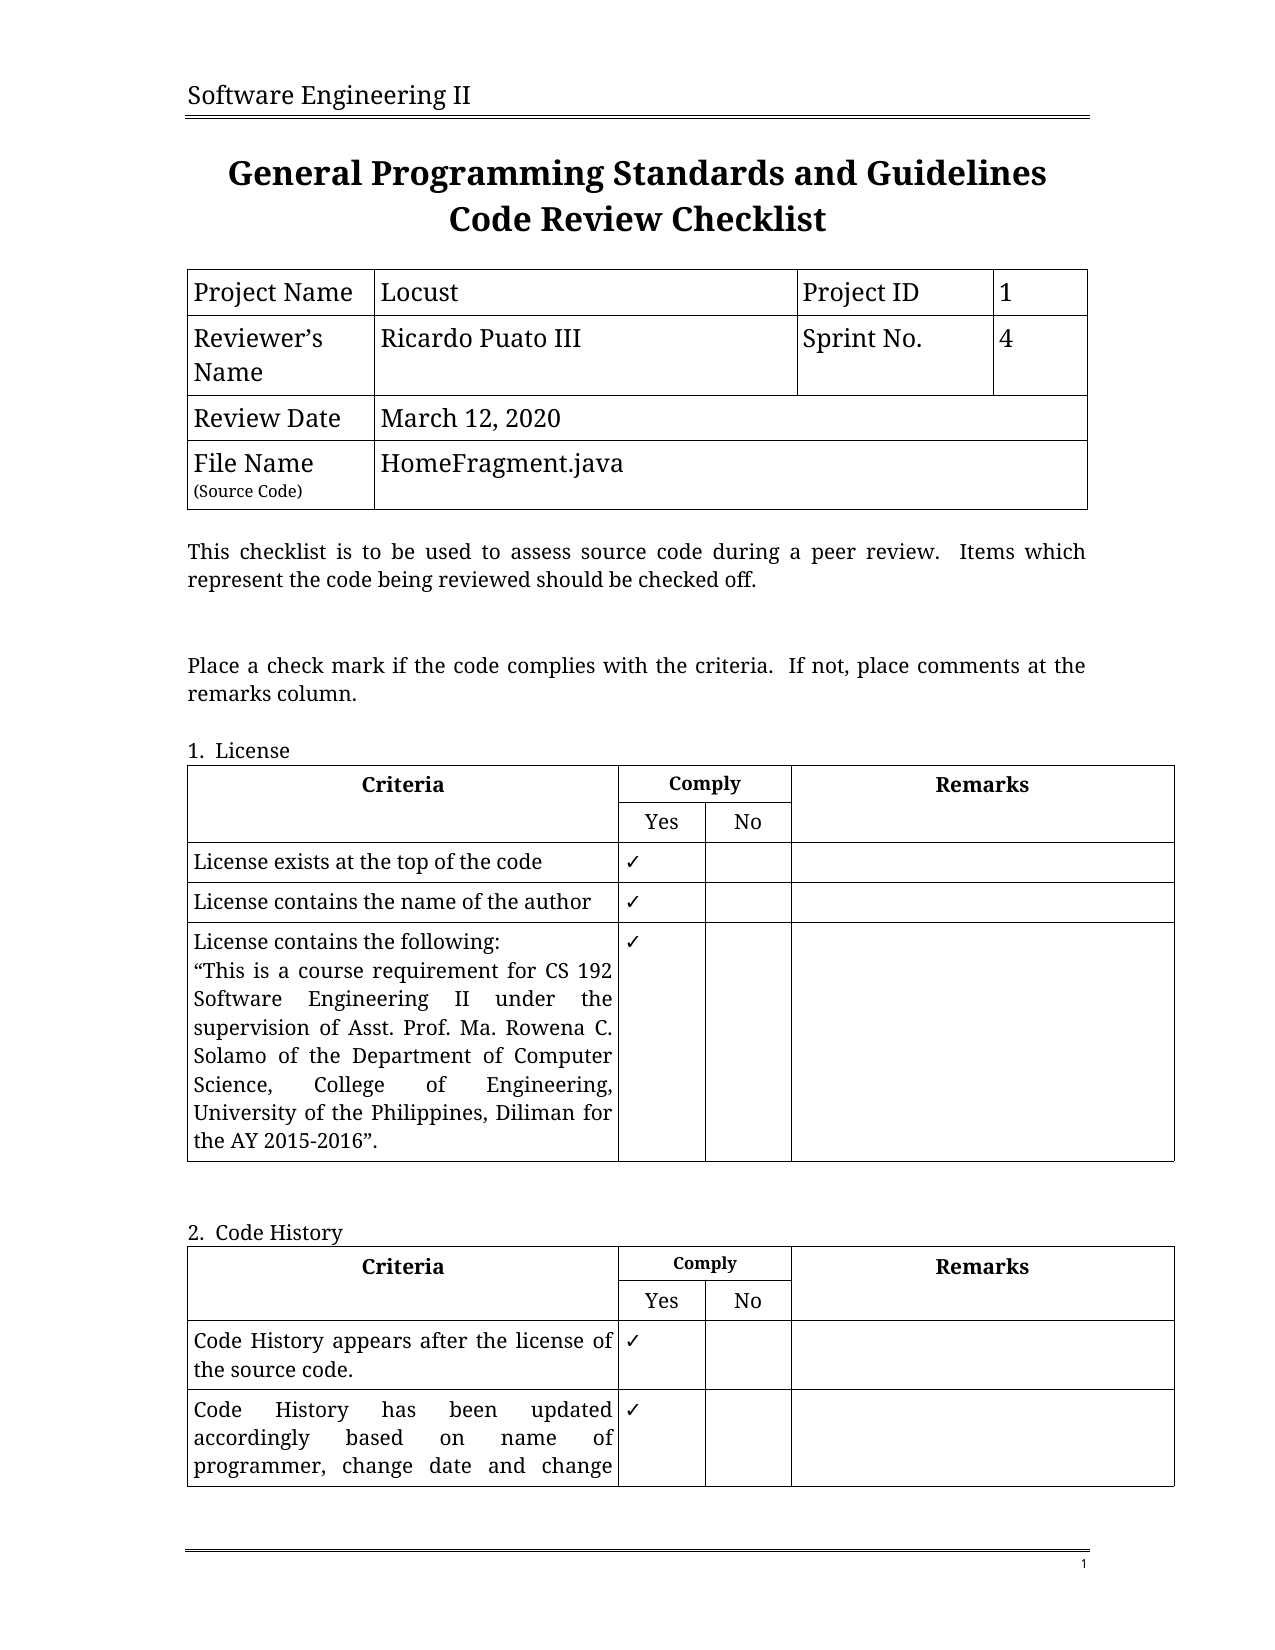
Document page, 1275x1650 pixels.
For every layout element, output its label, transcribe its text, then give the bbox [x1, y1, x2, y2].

table_cell [792, 883, 1174, 922]
table_cell ✓ [619, 1390, 705, 1486]
table_cell [706, 1321, 791, 1389]
table_cell Code History appears after the license of the source code. [188, 1321, 618, 1389]
table_cell File Name (Source Code) [188, 441, 374, 508]
table_cell Code History has been updated accordingly based on name of programmer, change date and change [188, 1390, 618, 1486]
table_header Locust [375, 270, 797, 315]
text Place a check mark if the code complies with the criteria. If not, place comments at the remarks column. [187, 651, 1087, 708]
table_cell License contains the name of the author [188, 883, 618, 922]
table_cell [706, 843, 791, 882]
table_cell March 12, 2020 [375, 396, 1087, 440]
table_cell Sprint No. [798, 316, 993, 394]
table_cell Ricardo Puato III [375, 316, 797, 394]
table_header Remarks [792, 1247, 1174, 1320]
table_cell Review Date [188, 396, 374, 440]
table_cell [706, 923, 791, 1161]
table_header Comply [619, 766, 791, 802]
table_header Comply [619, 1247, 791, 1280]
table_cell [792, 1390, 1174, 1486]
table_cell [792, 923, 1174, 1161]
text General Programming Standards and Guidelines Code Review Checklist [187, 150, 1087, 241]
table_header Criteria [188, 1247, 618, 1320]
table_cell [792, 843, 1174, 882]
table_cell License exists at the top of the code [188, 843, 618, 882]
text This checklist is to be used to assess source code during a peer review. Items which represent the code being reviewed should be checked off. [187, 537, 1087, 594]
table_cell 4 [994, 316, 1087, 394]
table_cell Reviewer’s Name [188, 316, 374, 394]
table_header Criteria [188, 766, 618, 842]
text 1. License [187, 736, 1087, 764]
table_header Project ID [798, 270, 993, 315]
table_cell No [706, 1281, 791, 1320]
table_cell Yes [619, 1281, 705, 1320]
table_cell ✓ [619, 923, 705, 1161]
table_header Remarks [792, 766, 1174, 842]
table_cell HomeFragment.java [375, 441, 1087, 508]
text 2. Code History [187, 1218, 1087, 1246]
table_cell [706, 883, 791, 922]
table_cell No [706, 803, 791, 842]
table_cell Yes [619, 803, 705, 842]
table_cell ✓ [619, 883, 705, 922]
table_header 1 [994, 270, 1087, 315]
table_cell License contains the following: “This is a course requirement for CS 192 Software Engineering II under the supervision of Asst. Prof. Ma. Rowena C. Solamo of the Department of Computer Science, College of Engineering, University of the Philippines, Diliman for the AY 2015-2016”. [188, 923, 618, 1161]
table_cell [706, 1390, 791, 1486]
table_cell ✓ [619, 843, 705, 882]
table_header Project Name [188, 270, 374, 315]
table_cell ✓ [619, 1321, 705, 1389]
table_cell [792, 1321, 1174, 1389]
